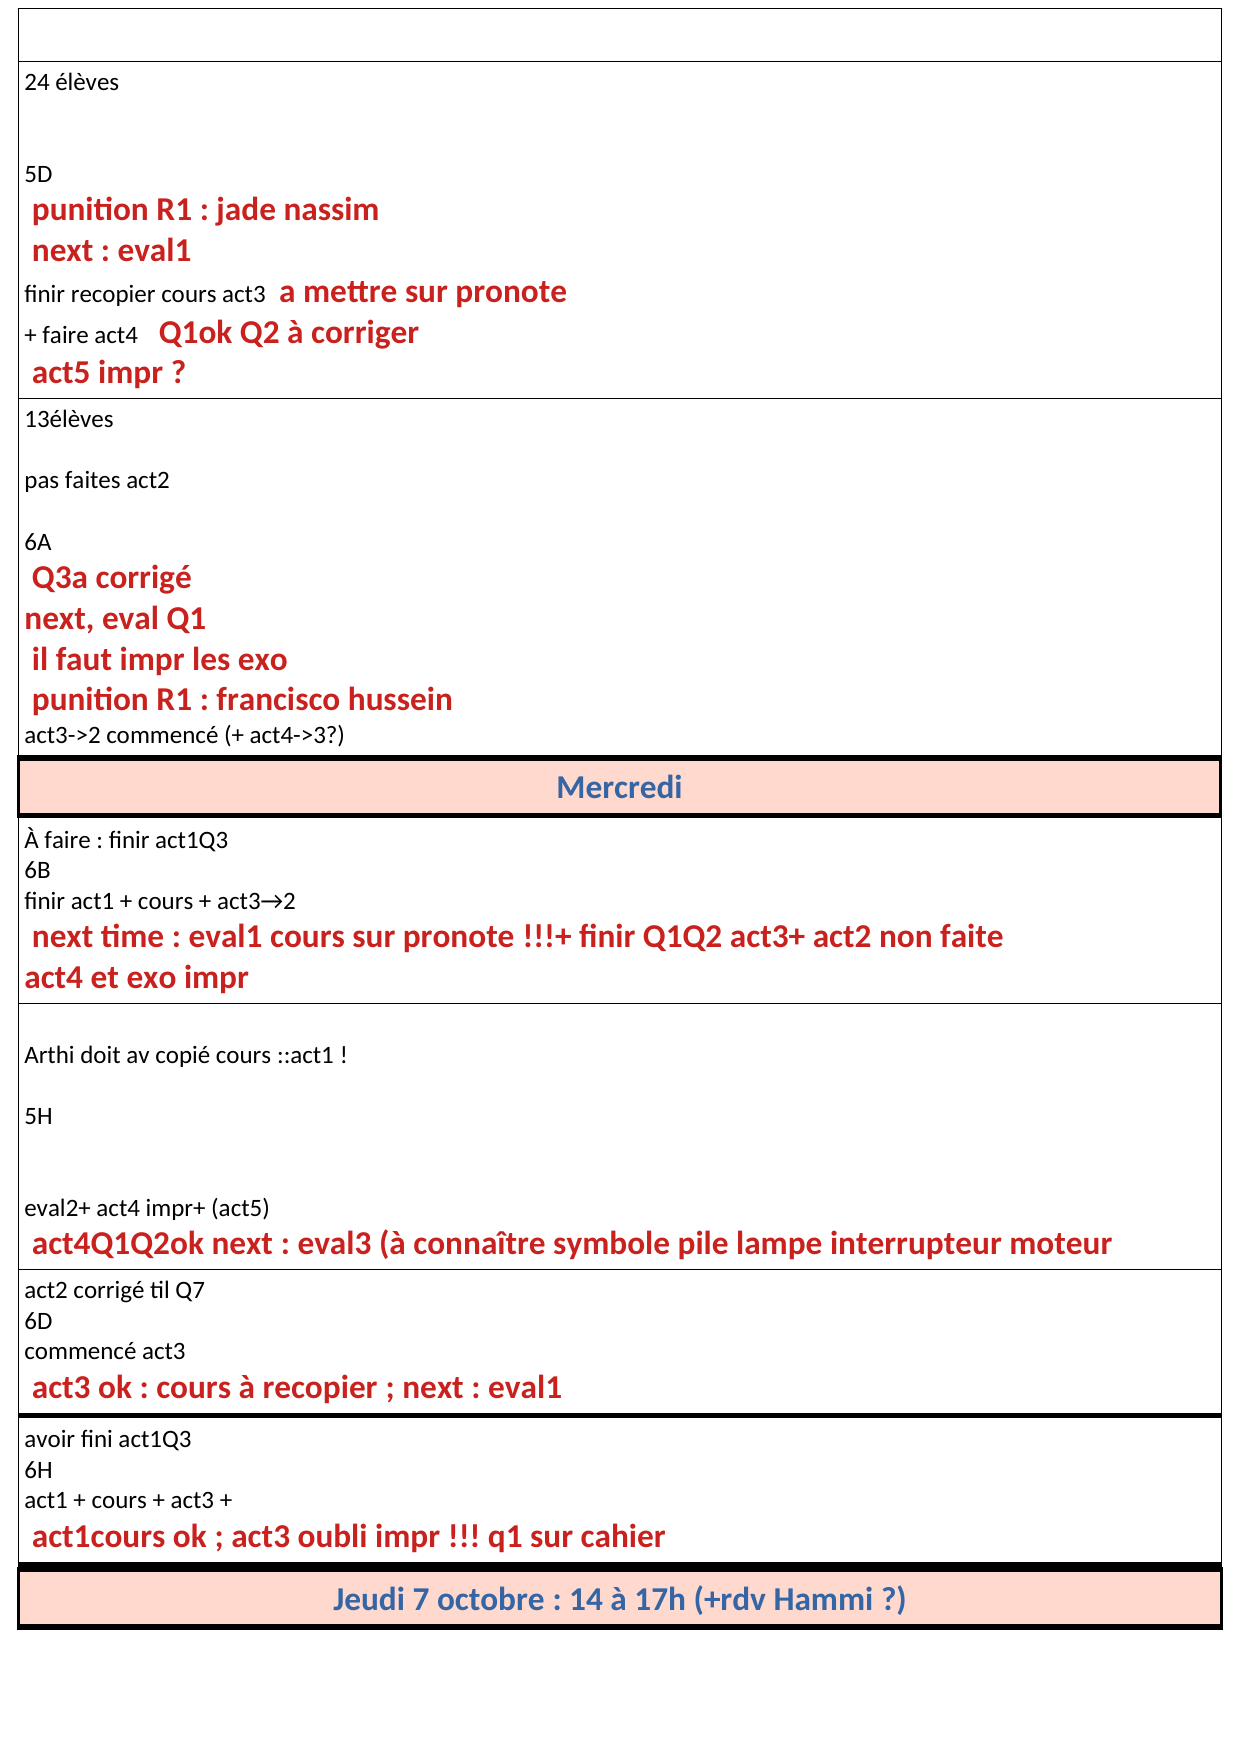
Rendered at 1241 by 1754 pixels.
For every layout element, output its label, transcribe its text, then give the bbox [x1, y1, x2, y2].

table_cell avoir fini act1Q3 6H act1 + cours + act3 + act1cours ok ; act3 oubli impr !!! q1 sur cahier [19, 1418, 1221, 1562]
table_cell 24 élèves 5D punition R1 : jade nassim next : eval1 finir recopier cours act3 a mettre sur pronote + faire act4 Q1ok Q2 à corriger act5 impr ? [19, 62, 1221, 398]
table_header Jeudi 7 octobre : 14 à 17h (+rdv Hammi ?) [20, 1572, 1220, 1624]
table_cell Mercredi [20, 761, 1219, 813]
table_cell [19, 9, 1221, 61]
table_cell À faire : finir act1Q3 6B finir act1 + cours + act3→2 next time : eval1 cours sur pronote !!!+ finir Q1Q2 act3+ act2 non faite act4 et exo impr [19, 818, 1221, 1003]
table_cell Arthi doit av copié cours ::act1 ! 5H eval2+ act4 impr+ (act5) act4Q1Q2ok next : eval3 (à connaître symbole pile lampe interrupteur moteur [19, 1004, 1221, 1269]
table_cell 13élèves pas faites act2 6A Q3a corrigé next, eval Q1 il faut impr les exo punition R1 : francisco hussein act3->2 commencé (+ act4->3?) [19, 399, 1221, 755]
table_cell act2 corrigé til Q7 6D commencé act3 act3 ok : cours à recopier ; next : eval1 [19, 1270, 1221, 1412]
